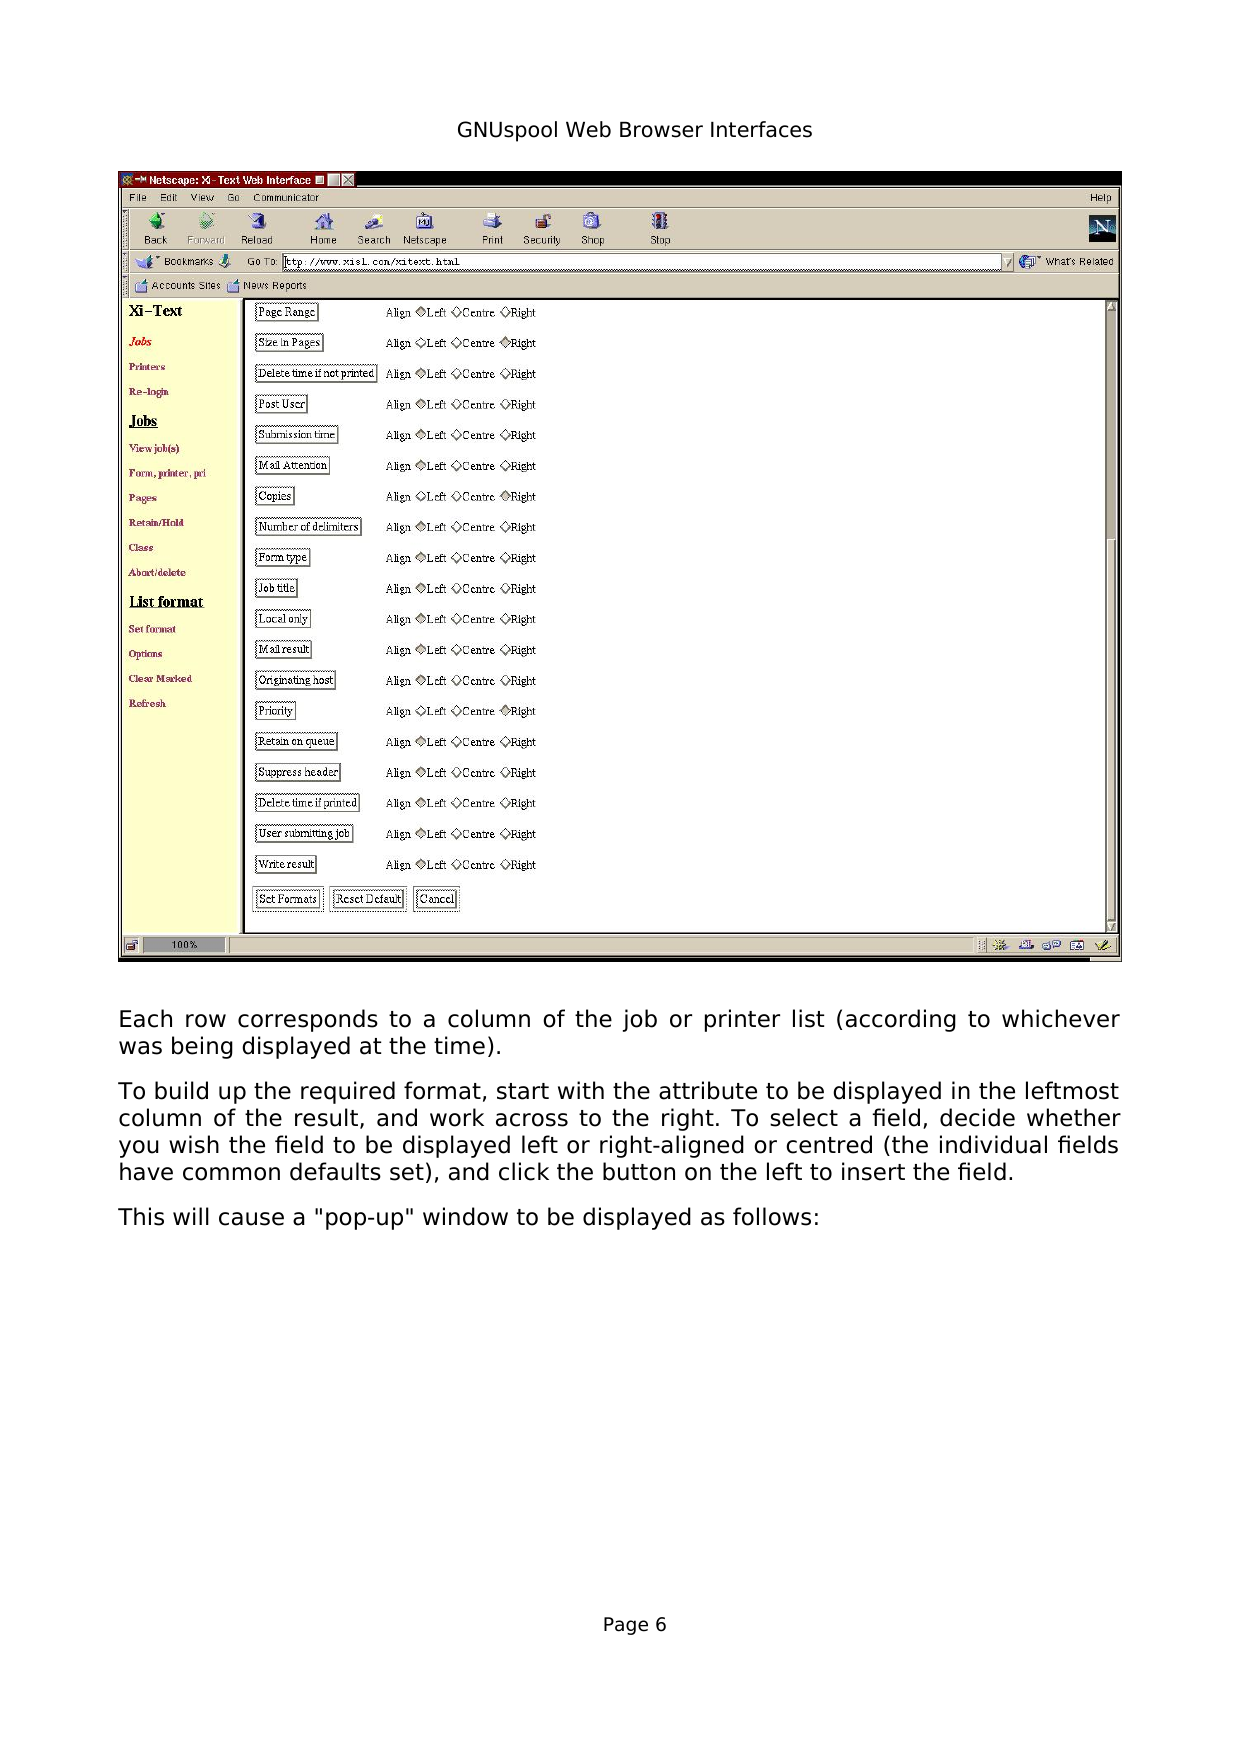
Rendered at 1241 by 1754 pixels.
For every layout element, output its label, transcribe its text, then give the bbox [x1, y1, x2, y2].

text This will cause a "pop-up" window to be displayed as follows: [118, 1204, 1122, 1231]
picture [118, 171, 1122, 962]
text To build up the required format, start with the attribute to be displayed in the leftmost column of the result, and work across to the right. To select a field, decide whether you wish the field to be displayed left or right-aligned or centred (the individual fields have common defaults set), and click the button on the left to insert the field. [118, 1078, 1122, 1185]
text Each row corresponds to a column of the job or printer list (according to whichever was being displayed at the time). [118, 1006, 1122, 1060]
